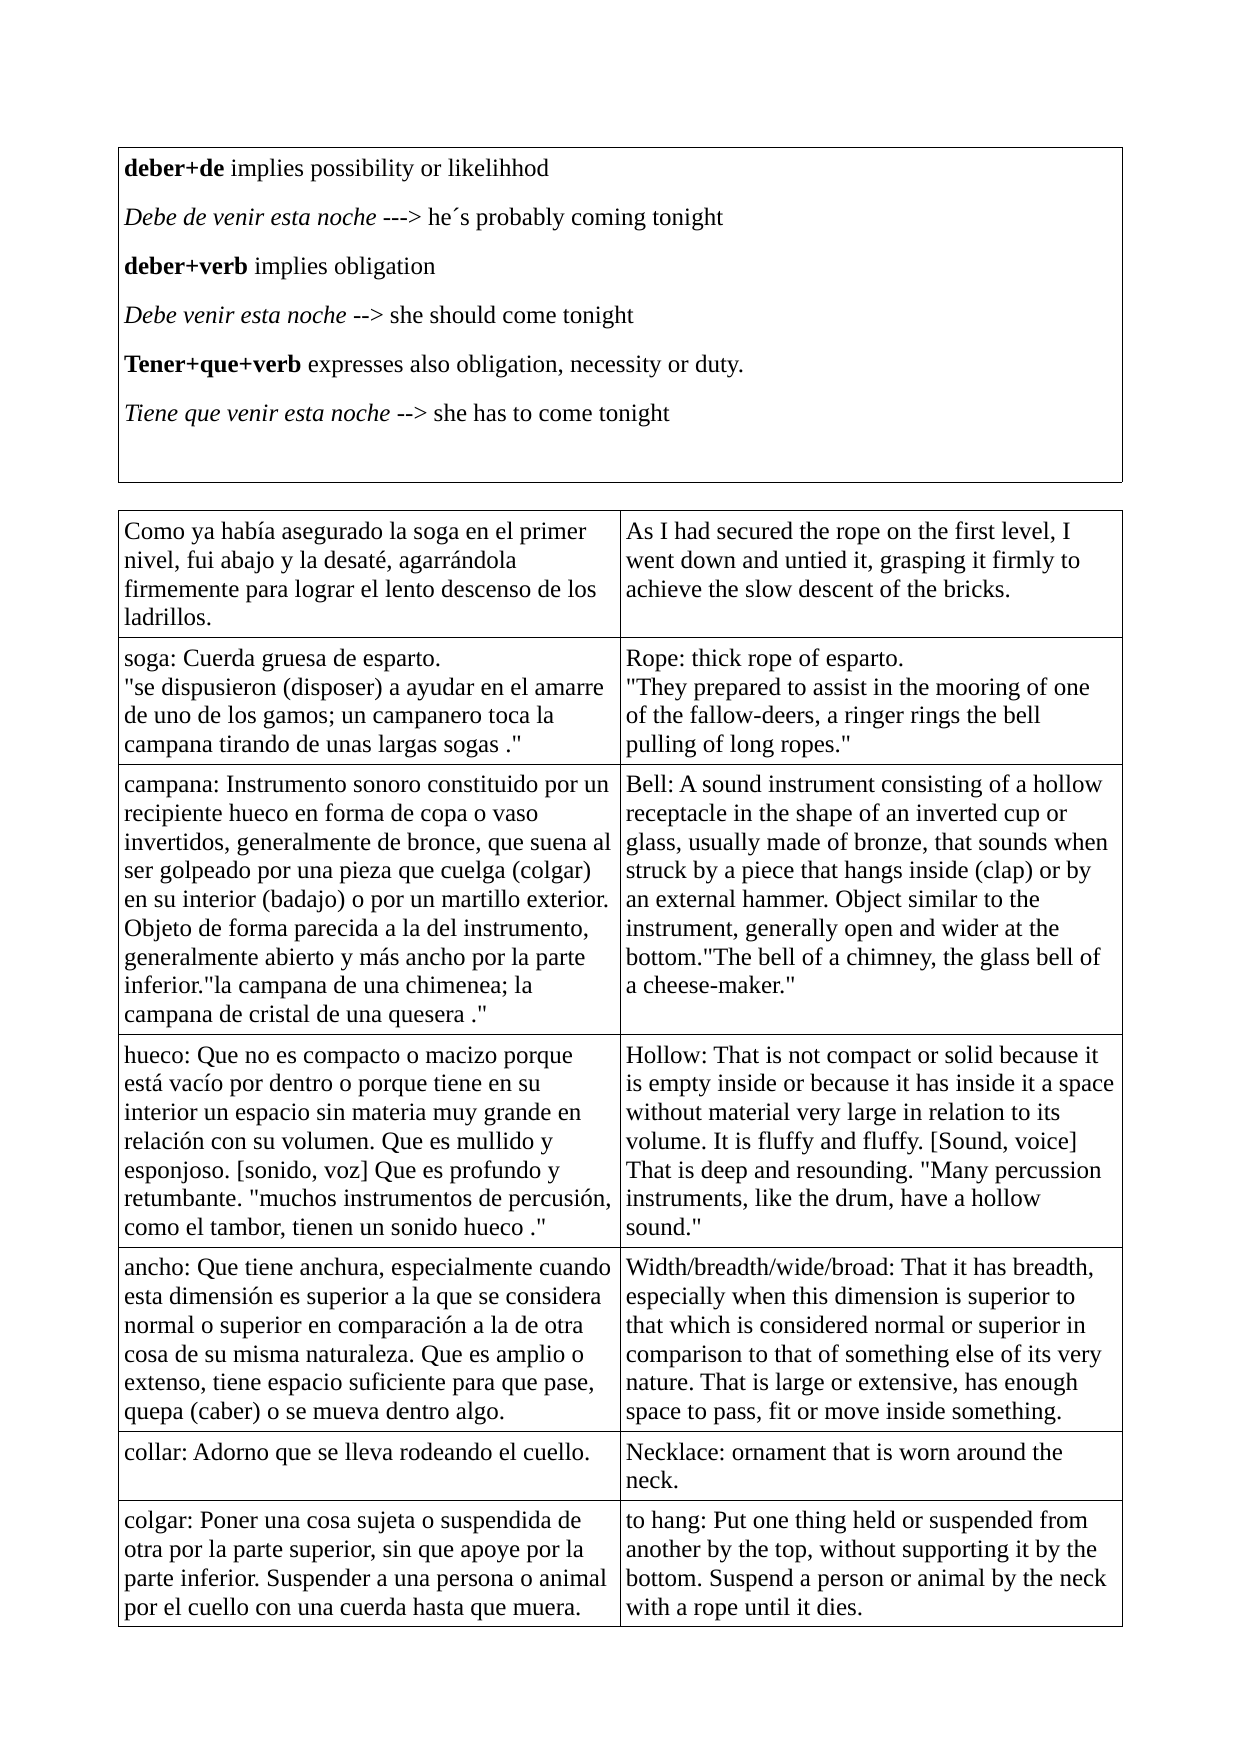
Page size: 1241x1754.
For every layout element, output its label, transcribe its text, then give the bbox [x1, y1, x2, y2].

table_cell campana: Instrumento sonoro constituido por un recipiente hueco en forma de copa o vaso invertidos, generalmente de bronce, que suena al ser golpeado por una pieza que cuelga (colgar) en su interior (badajo) o por un martillo exterior. Objeto de forma parecida a la del instrumento, generalmente abierto y más ancho por la parte inferior."la campana de una chimenea; la campana de cristal de una quesera ." [119, 765, 620, 1034]
table_cell Hollow: That is not compact or solid because it is empty inside or because it has inside it a space without material very large in relation to its volume. It is fluffy and fluffy. [Sound, voice] That is deep and resounding. "Many percussion instruments, like the drum, have a hollow sound." [621, 1035, 1122, 1247]
table_cell soga: Cuerda gruesa de esparto. "se dispusieron (disposer) a ayudar en el amarre de uno de los gamos; un campanero toca la campana tirando de unas largas sogas ." [119, 638, 620, 763]
table_cell Bell: A sound instrument consisting of a hollow receptacle in the shape of an inverted cup or glass, usually made of bronze, that sounds when struck by a piece that hangs inside (clap) or by an external hammer. Object similar to the instrument, generally open and wider at the bottom."The bell of a chimney, the glass bell of a cheese-maker." [621, 765, 1122, 1034]
table_cell colgar: Poner una cosa sujeta o suspendida de otra por la parte superior, sin que apoye por la parte inferior. Suspender a una persona o animal por el cuello con una cuerda hasta que muera. [119, 1501, 620, 1626]
table_header deber+de implies possibility or likelihhod Debe de venir esta noche ---> he´s probably coming tonight deber+verb implies obligation Debe venir esta noche --> she should come tonight Tener+que+verb expresses also obligation, necessity or duty. Tiene que venir esta noche --> she has to come tonight [119, 148, 1122, 482]
table_cell hueco: Que no es compacto o macizo porque está vacío por dentro o porque tiene en su interior un espacio sin materia muy grande en relación con su volumen. Que es mullido y esponjoso. [sonido, voz] Que es profundo y retumbante. "muchos instrumentos de percusión, como el tambor, tienen un sonido hueco ." [119, 1035, 620, 1247]
table_header As I had secured the rope on the first level, I went down and untied it, grasping it firmly to achieve the slow descent of the bricks. [621, 511, 1122, 637]
table_cell to hang: Put one thing held or suspended from another by the top, without supporting it by the bottom. Suspend a person or animal by the neck with a rope until it dies. [621, 1501, 1122, 1626]
table_cell collar: Adorno que se lleva rodeando el cuello. [119, 1432, 620, 1500]
table_cell Width/breadth/wide/broad: That it has breadth, especially when this dimension is superior to that which is considered normal or superior in comparison to that of something else of its very nature. That is large or extensive, has enough space to pass, fit or move inside something. [621, 1248, 1122, 1431]
table_cell Necklace: ornament that is worn around the neck. [621, 1432, 1122, 1500]
table_cell ancho: Que tiene anchura, especialmente cuando esta dimensión es superior a la que se considera normal o superior en comparación a la de otra cosa de su misma naturaleza. Que es amplio o extenso, tiene espacio suficiente para que pase, quepa (caber) o se mueva dentro algo. [119, 1248, 620, 1431]
table_header Como ya había asegurado la soga en el primer nivel, fui abajo y la desaté, agarrándola firmemente para lograr el lento descenso de los ladrillos. [119, 511, 620, 637]
table_cell Rope: thick rope of esparto. "They prepared to assist in the mooring of one of the fallow-deers, a ringer rings the bell pulling of long ropes." [621, 638, 1122, 763]
